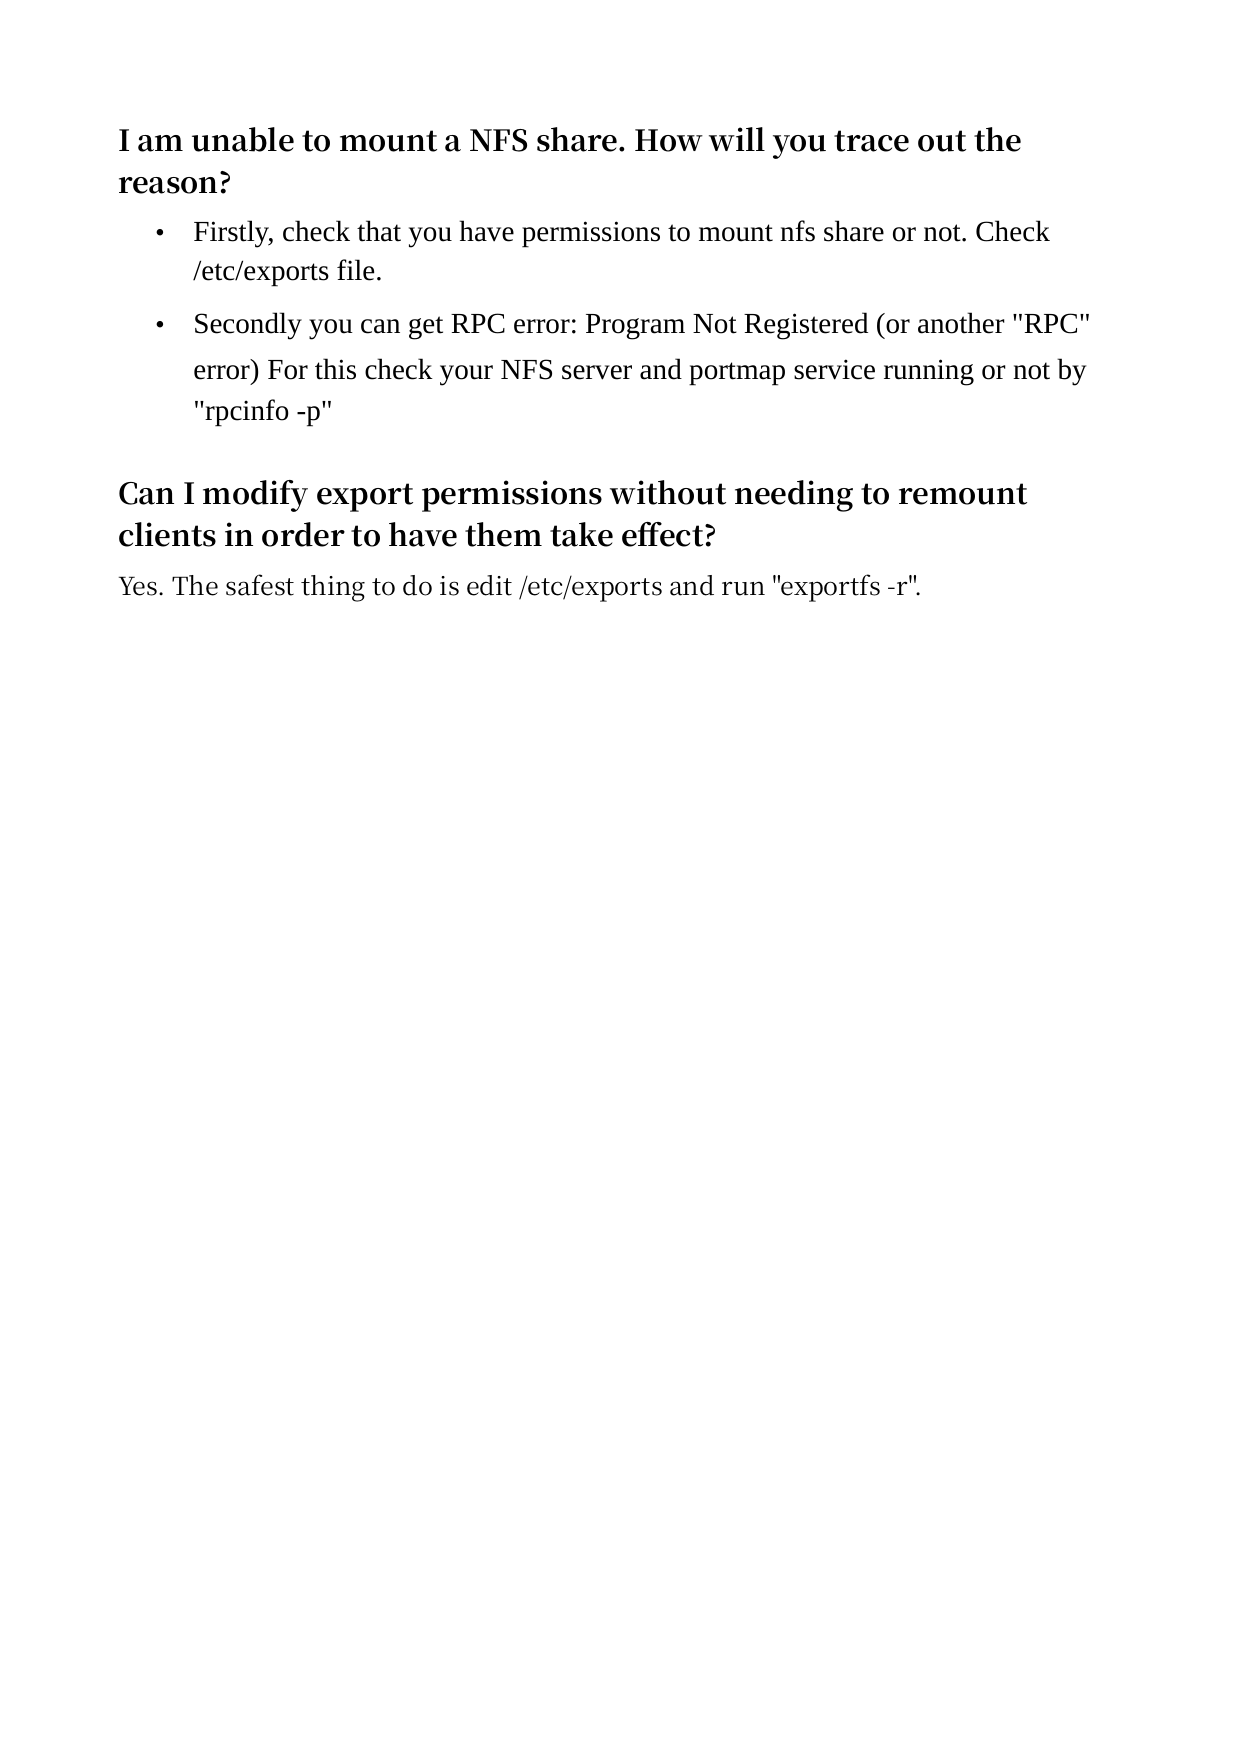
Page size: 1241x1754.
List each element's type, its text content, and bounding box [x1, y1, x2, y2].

list Firstly, check that you have permissions to mount nfs share or not. Check /etc/exports file. [156, 214, 1122, 286]
list Secondly you can get RPC error: Program Not Registered (or another "RPC" error) For this check your NFS server and portmap service running or not by "rpcinfo -p" [156, 306, 1122, 426]
text Yes. The safest thing to do is edit /etc/exports and run "exportfs -r". [118, 567, 1122, 603]
subtitle Can I modify export permissions without needing to remount clients in order to have them take effect? [118, 471, 1122, 554]
subtitle I am unable to mount a NFS share. How will you trace out the reason? [118, 118, 1122, 202]
